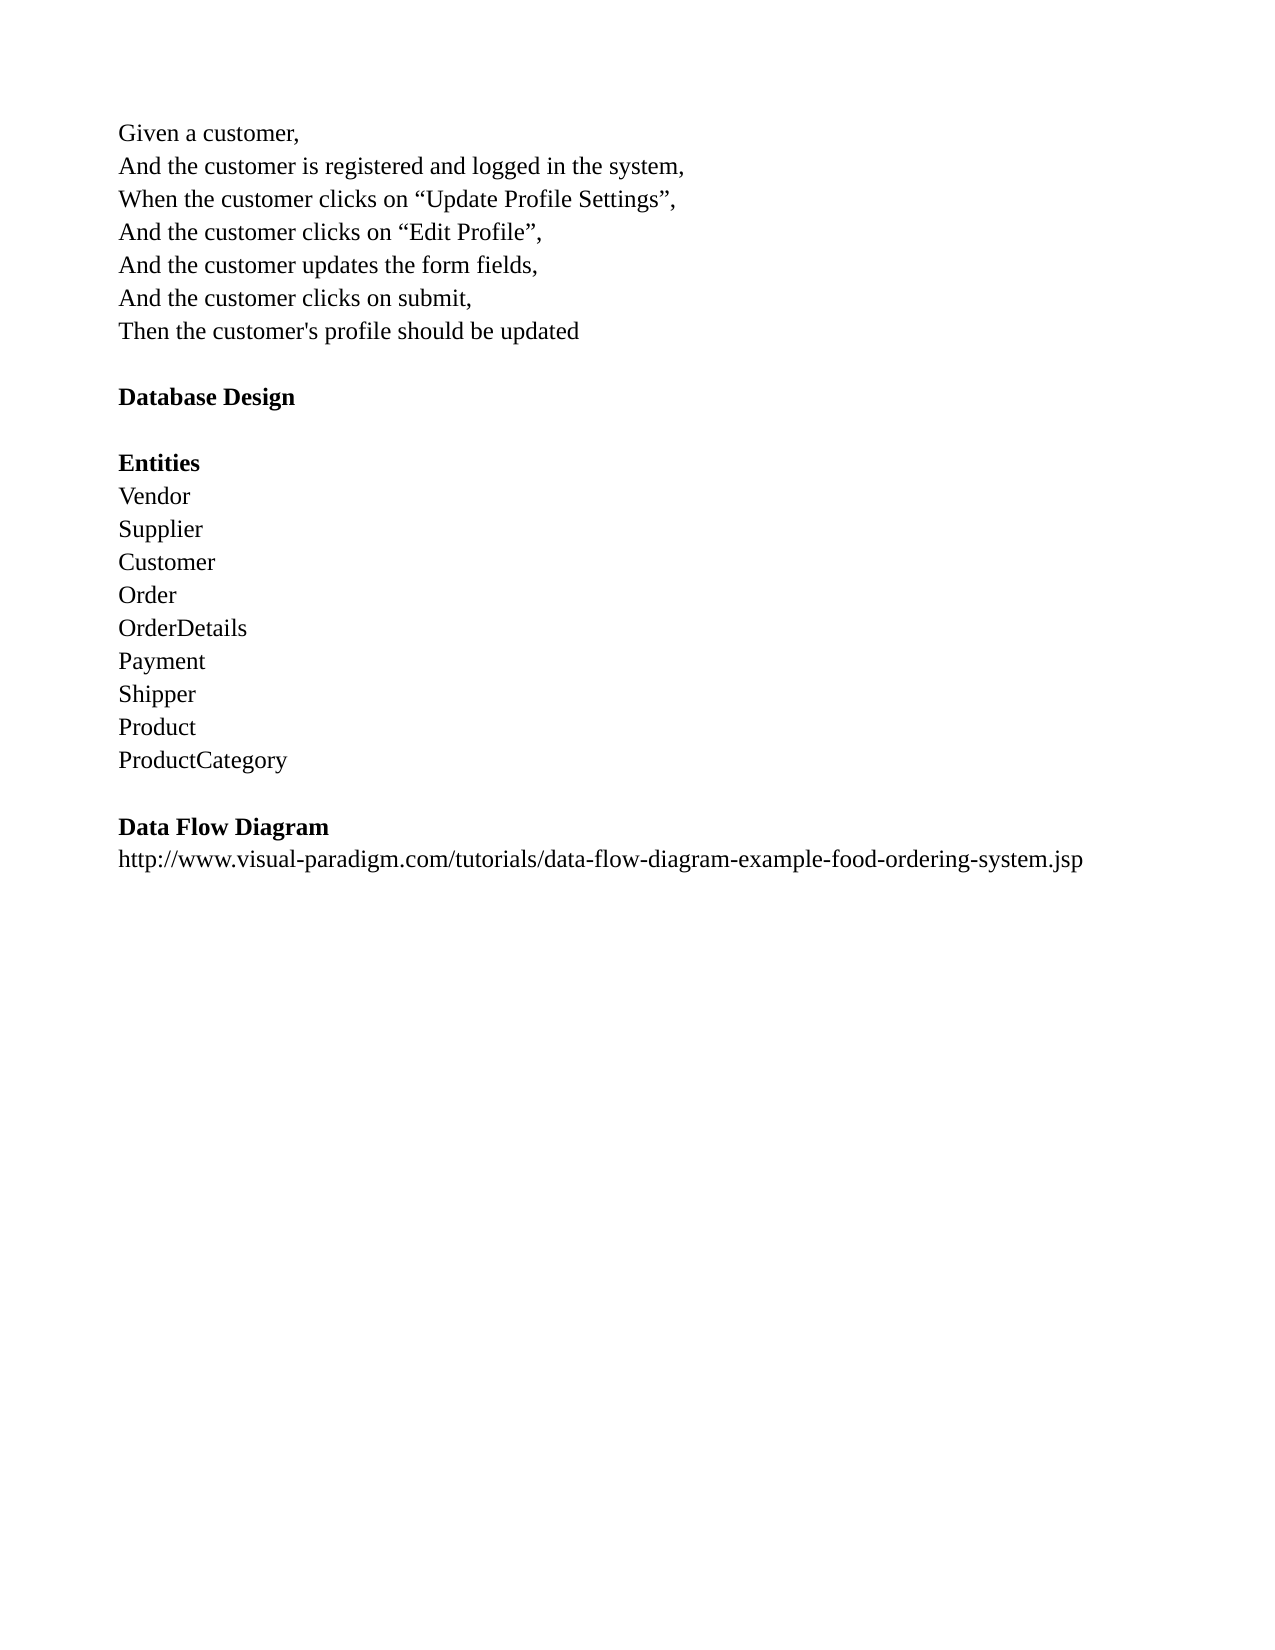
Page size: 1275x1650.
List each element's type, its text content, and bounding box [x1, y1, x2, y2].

text Supplier [118, 514, 1157, 543]
text And the customer clicks on “Edit Profile”, [118, 217, 1157, 246]
text Order [118, 580, 1157, 609]
text Entities [118, 448, 1157, 477]
text ProductCategory [118, 746, 1157, 774]
text Customer [118, 547, 1157, 576]
text Database Design [118, 382, 1157, 411]
text Payment [118, 646, 1157, 675]
text http://www.visual-paradigm.com/tutorials/data-flow-diagram-example-food-ordering-system.jsp [118, 844, 1157, 873]
text And the customer clicks on submit, [118, 283, 1157, 312]
text When the customer clicks on “Update Profile Settings”, [118, 184, 1157, 213]
text Data Flow Diagram [118, 812, 1157, 840]
text And the customer is registered and logged in the system, [118, 151, 1157, 180]
text Vendor [118, 481, 1157, 510]
text Product [118, 712, 1157, 741]
text OrderDetails [118, 613, 1157, 642]
text And the customer updates the form fields, [118, 250, 1157, 279]
text Given a customer, [118, 118, 1157, 147]
text Shipper [118, 679, 1157, 708]
text Then the customer's profile should be updated [118, 316, 1157, 345]
